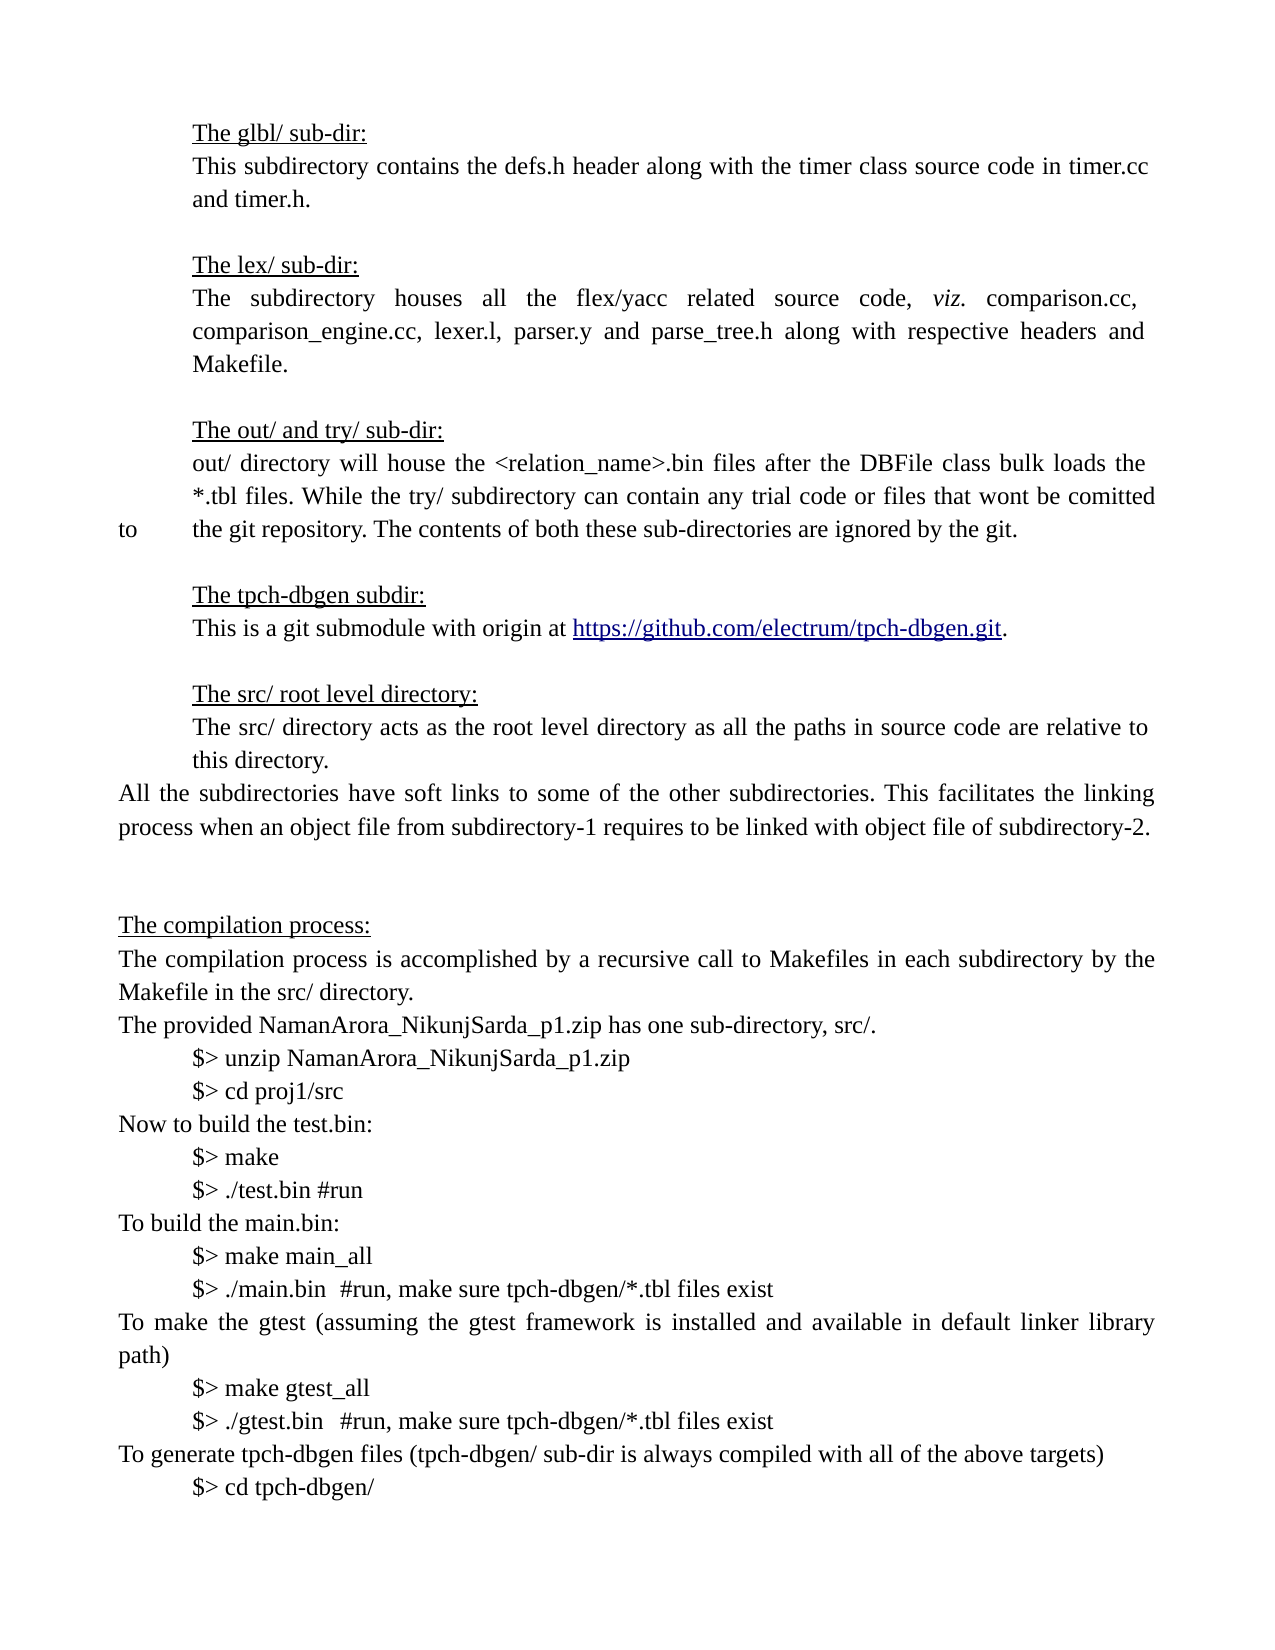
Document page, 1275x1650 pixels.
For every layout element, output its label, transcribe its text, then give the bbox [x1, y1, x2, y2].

text $> make [118, 1142, 1157, 1171]
text The out/ and try/ sub-dir: [118, 415, 1157, 444]
text $> make main_all [118, 1241, 1157, 1269]
text The provided NamanArora_NikunjSarda_p1.zip has one sub-directory, src/. [118, 1010, 1157, 1038]
text Now to build the test.bin: [118, 1109, 1157, 1137]
text The compilation process is accomplished by a recursive call to Makefiles in each subdirectory by the Makefile in the src/ directory. [118, 944, 1157, 1005]
text To build the main.bin: [118, 1208, 1157, 1237]
text $> ./main.bin #run, make sure tpch-dbgen/*.tbl files exist [118, 1274, 1157, 1303]
text $> make gtest_all [118, 1373, 1157, 1402]
text $> ./test.bin #run [118, 1175, 1157, 1203]
text $> unzip NamanArora_NikunjSarda_p1.zip [118, 1043, 1157, 1071]
text The lex/ sub-dir: [118, 250, 1157, 279]
text $> cd proj1/src [118, 1076, 1157, 1104]
text out/ directory will house the <relation_name>.bin files after the DBFile class bulk loads the *.tbl files. While the try/ subdirectory can contain any trial code or files that wont be comitted to the git repository. The contents of both these sub-directories are ignored by the git. [118, 448, 1157, 543]
text The src/ directory acts as the root level directory as all the paths in source code are relative to this directory. [118, 712, 1157, 774]
text $> cd tpch-dbgen/ [118, 1472, 1157, 1501]
text The compilation process: [118, 911, 1157, 939]
text The subdirectory houses all the flex/yacc related source code, viz. comparison.cc, comparison_engine.cc, lexer.l, parser.y and parse_tree.h along with respective headers and Makefile. [118, 283, 1157, 378]
text To generate tpch-dbgen files (tpch-dbgen/ sub-dir is always compiled with all of the above targets) [118, 1439, 1157, 1468]
text This is a git submodule with origin at https://github.com/electrum/tpch-dbgen.git. [118, 613, 1157, 642]
text The glbl/ sub-dir: [118, 118, 1157, 147]
text The tpch-dbgen subdir: [118, 580, 1157, 609]
text All the subdirectories have soft links to some of the other subdirectories. This facilitates the linking process when an object file from subdirectory-1 requires to be linked with object file of subdirectory-2. [118, 778, 1157, 840]
text To make the gtest (assuming the gtest framework is installed and available in default linker library path) [118, 1307, 1157, 1369]
text The src/ root level directory: [118, 679, 1157, 708]
text $> ./gtest.bin #run, make sure tpch-dbgen/*.tbl files exist [118, 1406, 1157, 1435]
text This subdirectory contains the defs.h header along with the timer class source code in timer.cc and timer.h. [118, 151, 1157, 213]
